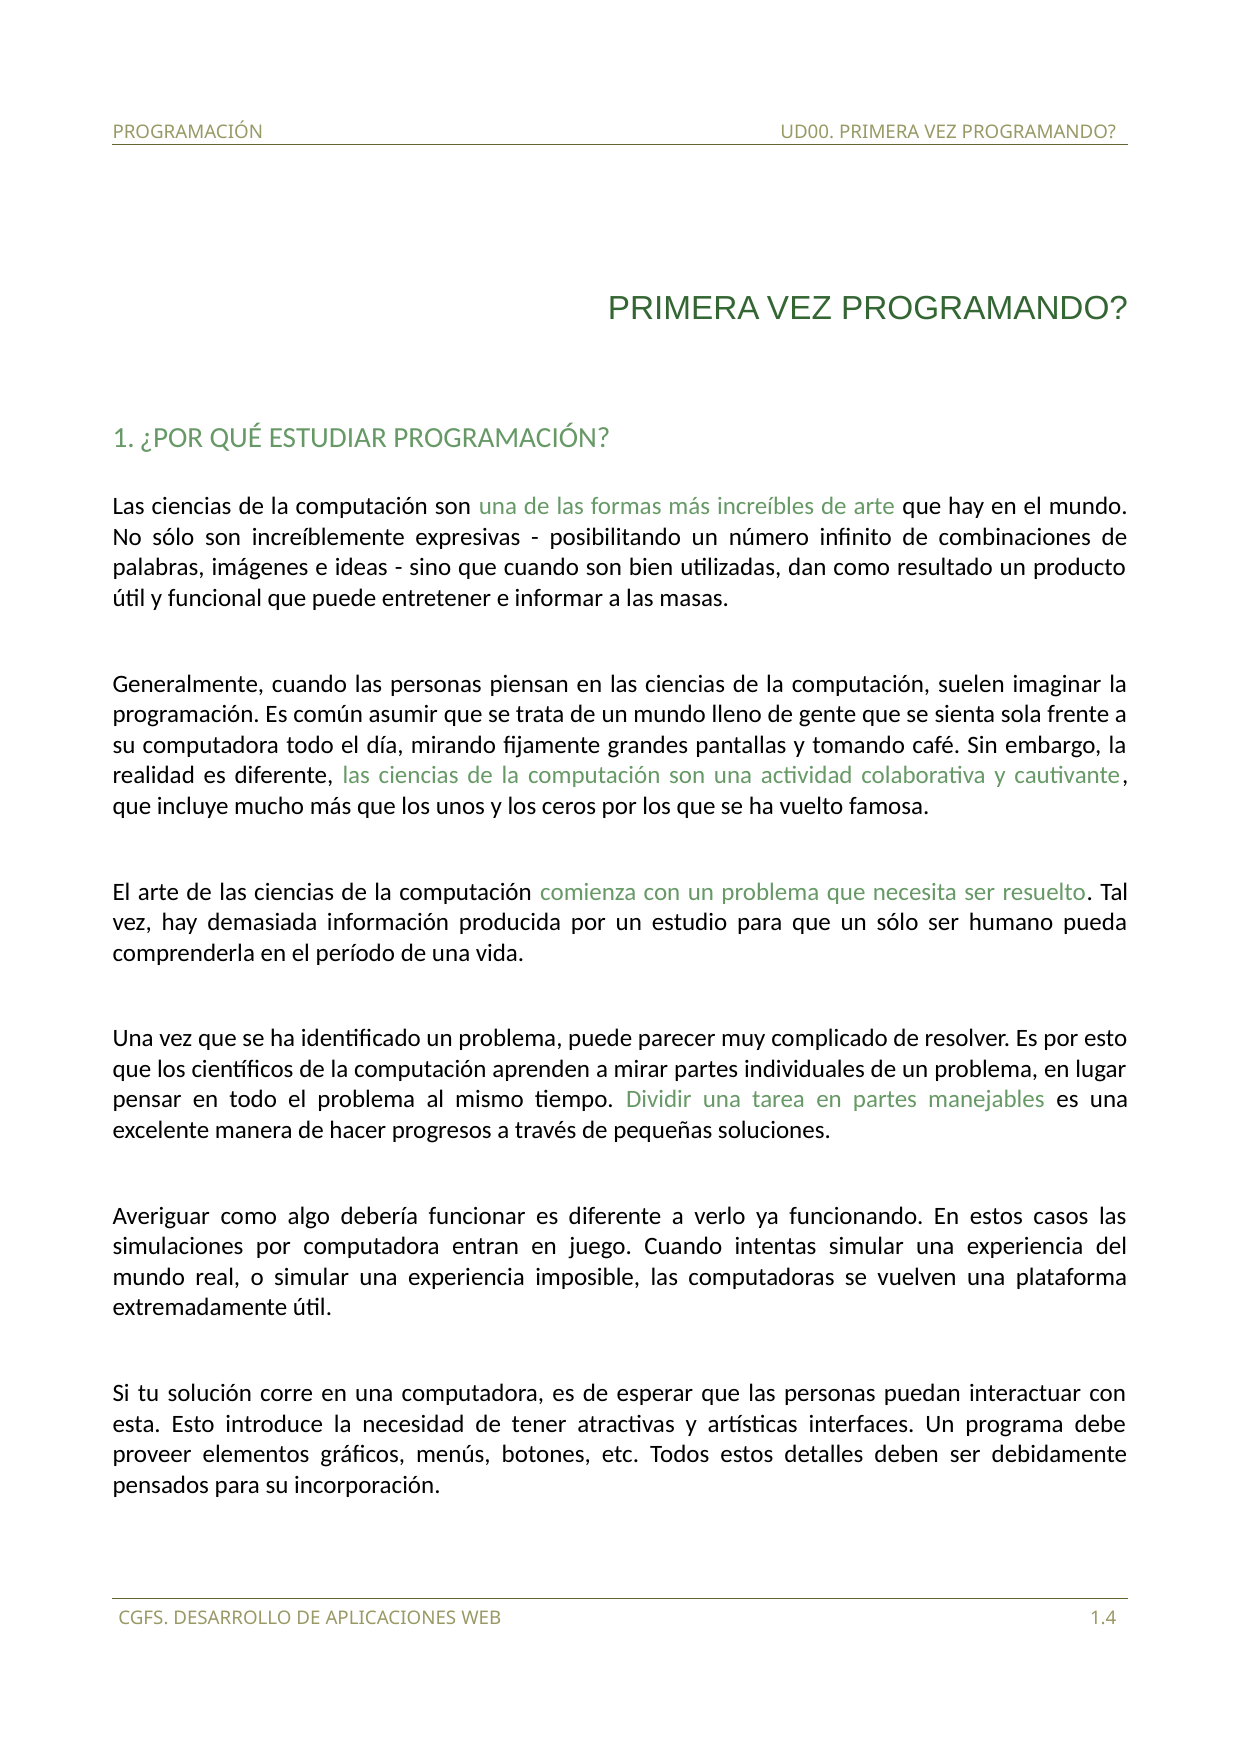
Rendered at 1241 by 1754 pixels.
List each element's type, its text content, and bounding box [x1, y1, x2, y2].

text Averiguar como algo debería funcionar es diferente a verlo ya funcionando. En estos casos las simulaciones por computadora entran en juego. Cuando intentas simular una experiencia del mundo real, o simular una experiencia imposible, las computadoras se vuelven una plataforma extremadamente útil. [112, 1200, 1128, 1322]
text Generalmente, cuando las personas piensan en las ciencias de la computación, suelen imaginar la programación. Es común asumir que se trata de un mundo lleno de gente que se sienta sola frente a su computadora todo el día, mirando fijamente grandes pantallas y tomando café. Sin embargo, la realidad es diferente, las ciencias de la computación son una actividad colaborativa y cautivante, que incluye mucho más que los unos y los ceros por los que se ha vuelto famosa. [112, 668, 1128, 820]
text PRIMERA VEZ PROGRAMANDO? [112, 288, 1128, 327]
subtitle ¿Por qué estudiar programación? [112, 419, 1128, 454]
text Una vez que se ha identificado un problema, puede parecer muy complicado de resolver. Es por esto que los científicos de la computación aprenden a mirar partes individuales de un problema, en lugar pensar en todo el problema al mismo tiempo. Dividir una tarea en partes manejables es una excelente manera de hacer progresos a través de pequeñas soluciones. [112, 1022, 1128, 1144]
text El arte de las ciencias de la computación comienza con un problema que necesita ser resuelto. Tal vez, hay demasiada información producida por un estudio para que un sólo ser humano pueda comprenderla en el período de una vida. [112, 876, 1128, 967]
text Las ciencias de la computación son una de las formas más increíbles de arte que hay en el mundo. No sólo son increíblemente expresivas - posibilitando un número infinito de combinaciones de palabras, imágenes e ideas - sino que cuando son bien utilizadas, dan como resultado un producto útil y funcional que puede entretener e informar a las masas. [112, 490, 1128, 612]
text Si tu solución corre en una computadora, es de esperar que las personas puedan interactuar con esta. Esto introduce la necesidad de tener atractivas y artísticas interfaces. Un programa debe proveer elementos gráficos, menús, botones, etc. Todos estos detalles deben ser debidamente pensados para su incorporación. [112, 1377, 1128, 1499]
